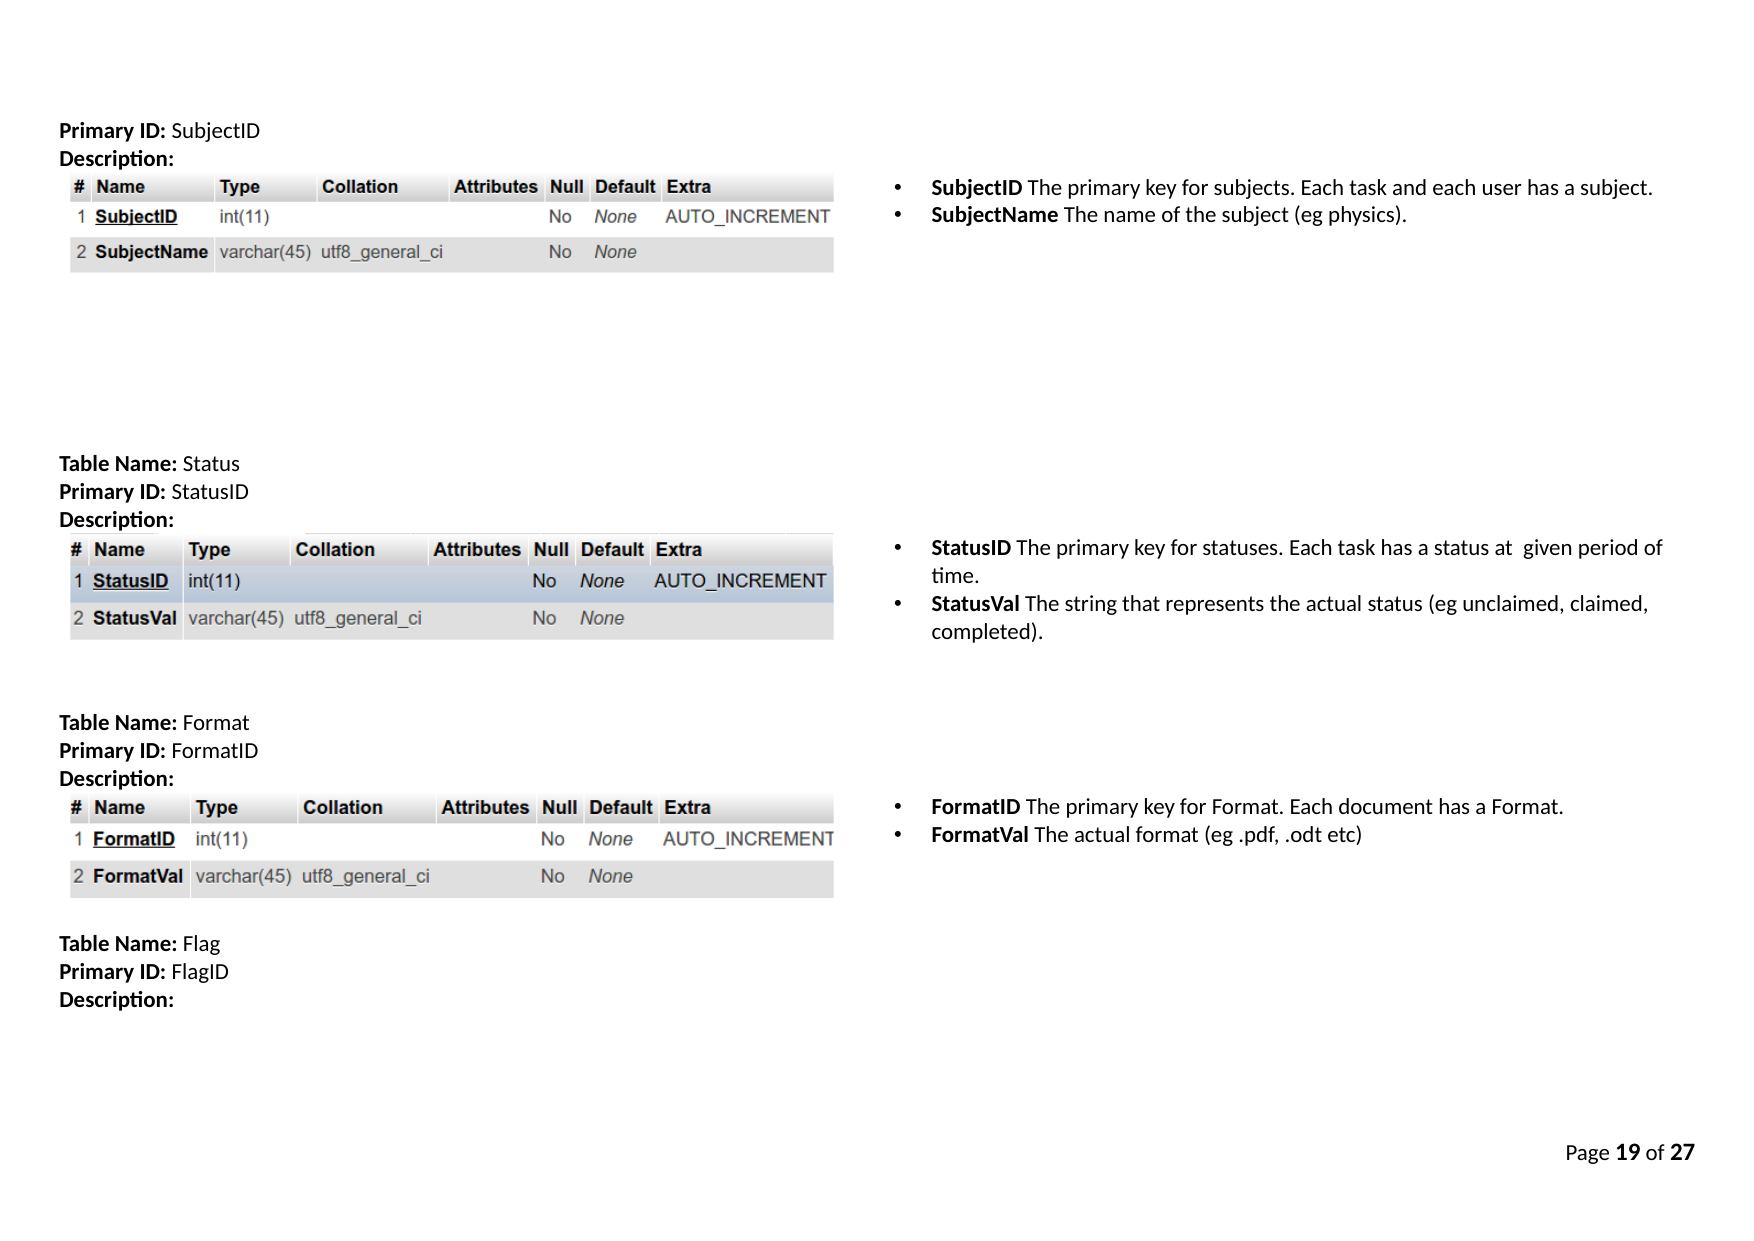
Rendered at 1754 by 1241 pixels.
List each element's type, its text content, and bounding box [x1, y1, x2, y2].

text Table Name: Status [59, 449, 1695, 477]
text Primary ID: FormatID [59, 736, 1695, 764]
text Description: [59, 505, 1695, 533]
table_header SubjectID The primary key for subjects. Each task and each user has a subject. SubjectName The name of the subject (eg physics). [845, 173, 1690, 309]
text Table Name: Format [59, 708, 1695, 736]
picture [70, 533, 834, 648]
text Description: [59, 986, 1695, 1013]
table_header FormatID The primary key for Format. Each document has a Format. FormatVal The actual format (eg .pdf, .odt etc) [845, 793, 1690, 929]
text Primary ID: StatusID [59, 477, 1695, 505]
text Table Name: Flag [59, 929, 1695, 957]
text Primary ID: SubjectID [59, 117, 1695, 144]
text Description: [59, 144, 1695, 173]
picture [70, 172, 834, 277]
text Description: [59, 764, 1695, 792]
table_header [59, 534, 845, 680]
text Primary ID: FlagID [59, 957, 1695, 986]
table_header StatusID The primary key for statuses. Each task has a status at given period of time. StatusVal The string that represents the actual status (eg unclaimed, claimed, completed). [845, 534, 1690, 680]
picture [70, 792, 834, 898]
table_header [59, 793, 845, 929]
table_header [59, 173, 845, 309]
